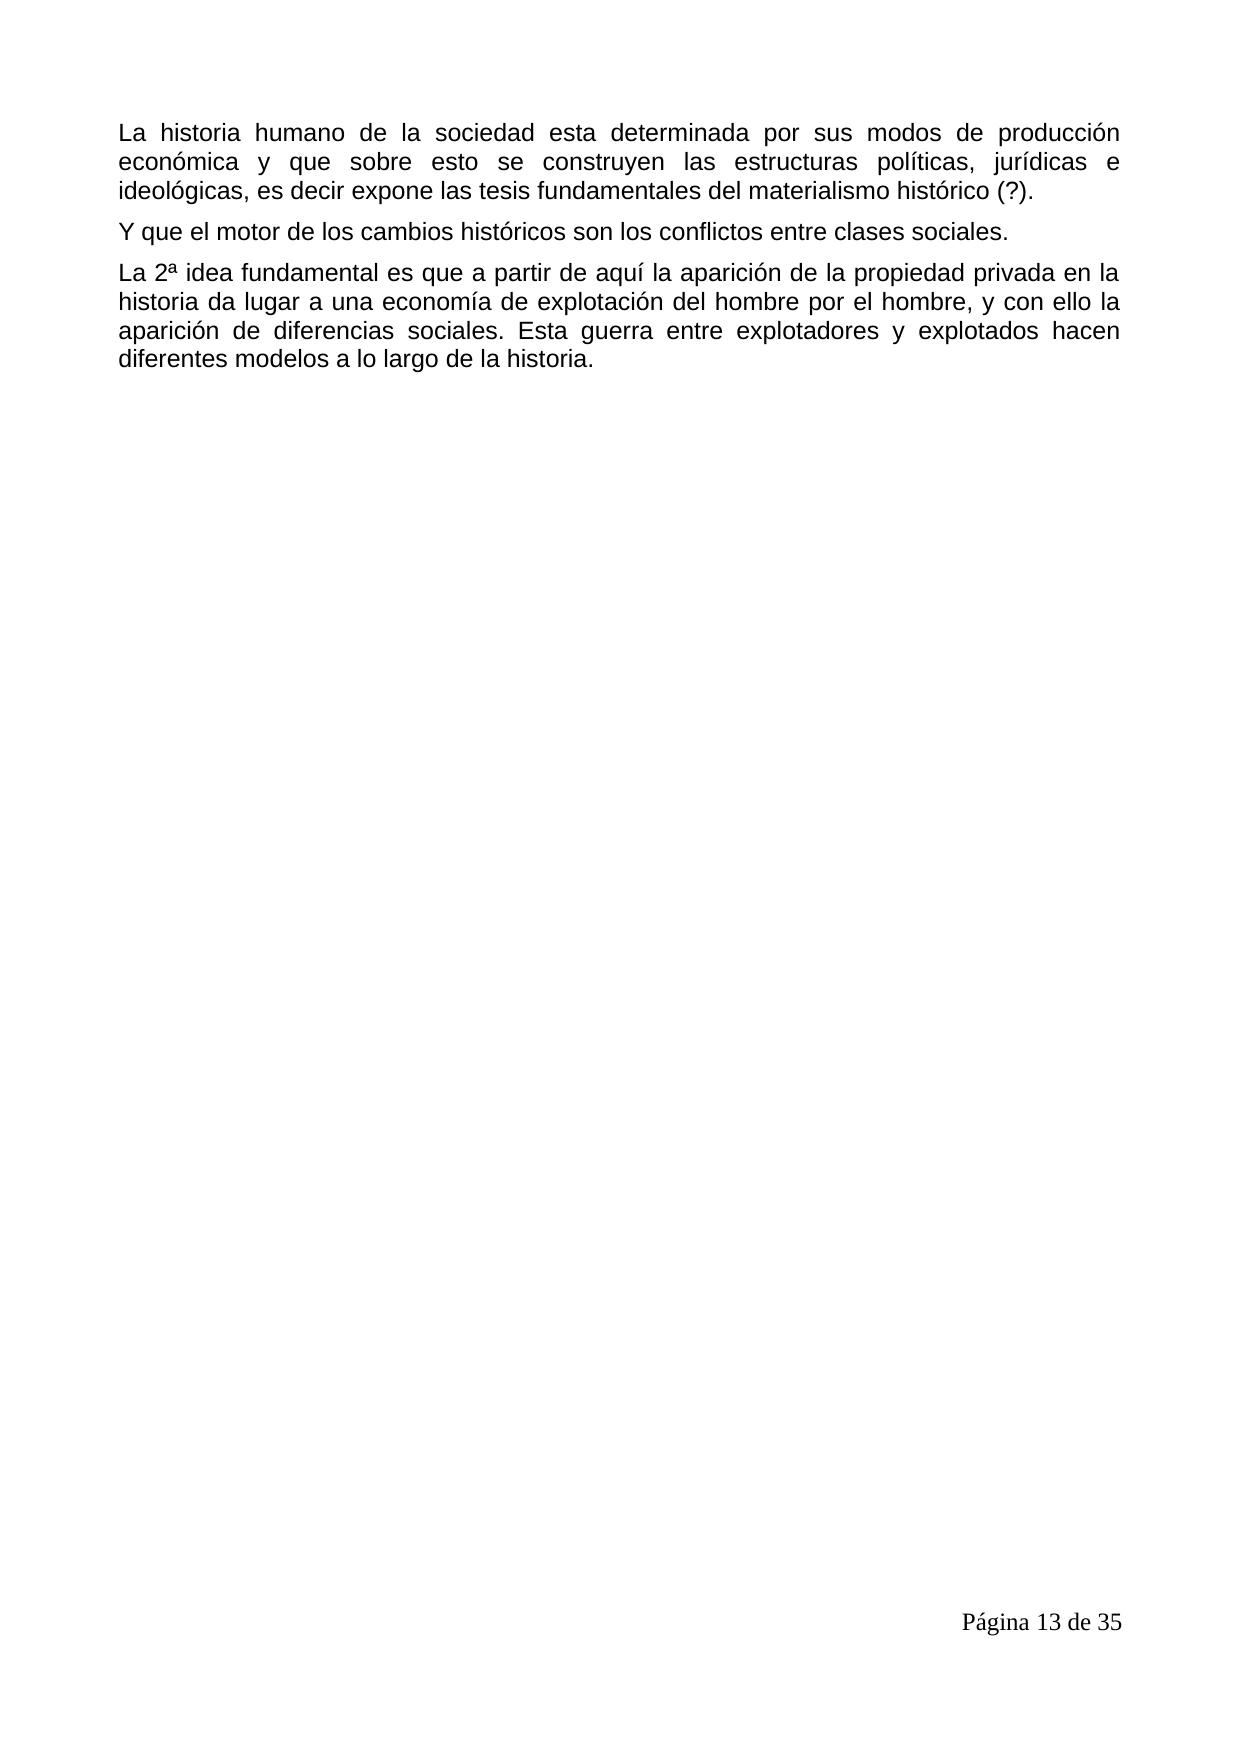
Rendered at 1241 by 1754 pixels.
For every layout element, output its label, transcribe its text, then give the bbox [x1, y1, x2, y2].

text La 2ª idea fundamental es que a partir de aquí la aparición de la propiedad privada en la historia da lugar a una economía de explotación del hombre por el hombre, y con ello la aparición de diferencias sociales. Esta guerra entre explotadores y explotados hacen diferentes modelos a lo largo de la historia. [118, 258, 1122, 373]
text La historia humano de la sociedad esta determinada por sus modos de producción económica y que sobre esto se construyen las estructuras políticas, jurídicas e ideológicas, es decir expone las tesis fundamentales del materialismo histórico (?). [118, 118, 1122, 204]
text Y que el motor de los cambios históricos son los conflictos entre clases sociales. [118, 217, 1122, 246]
